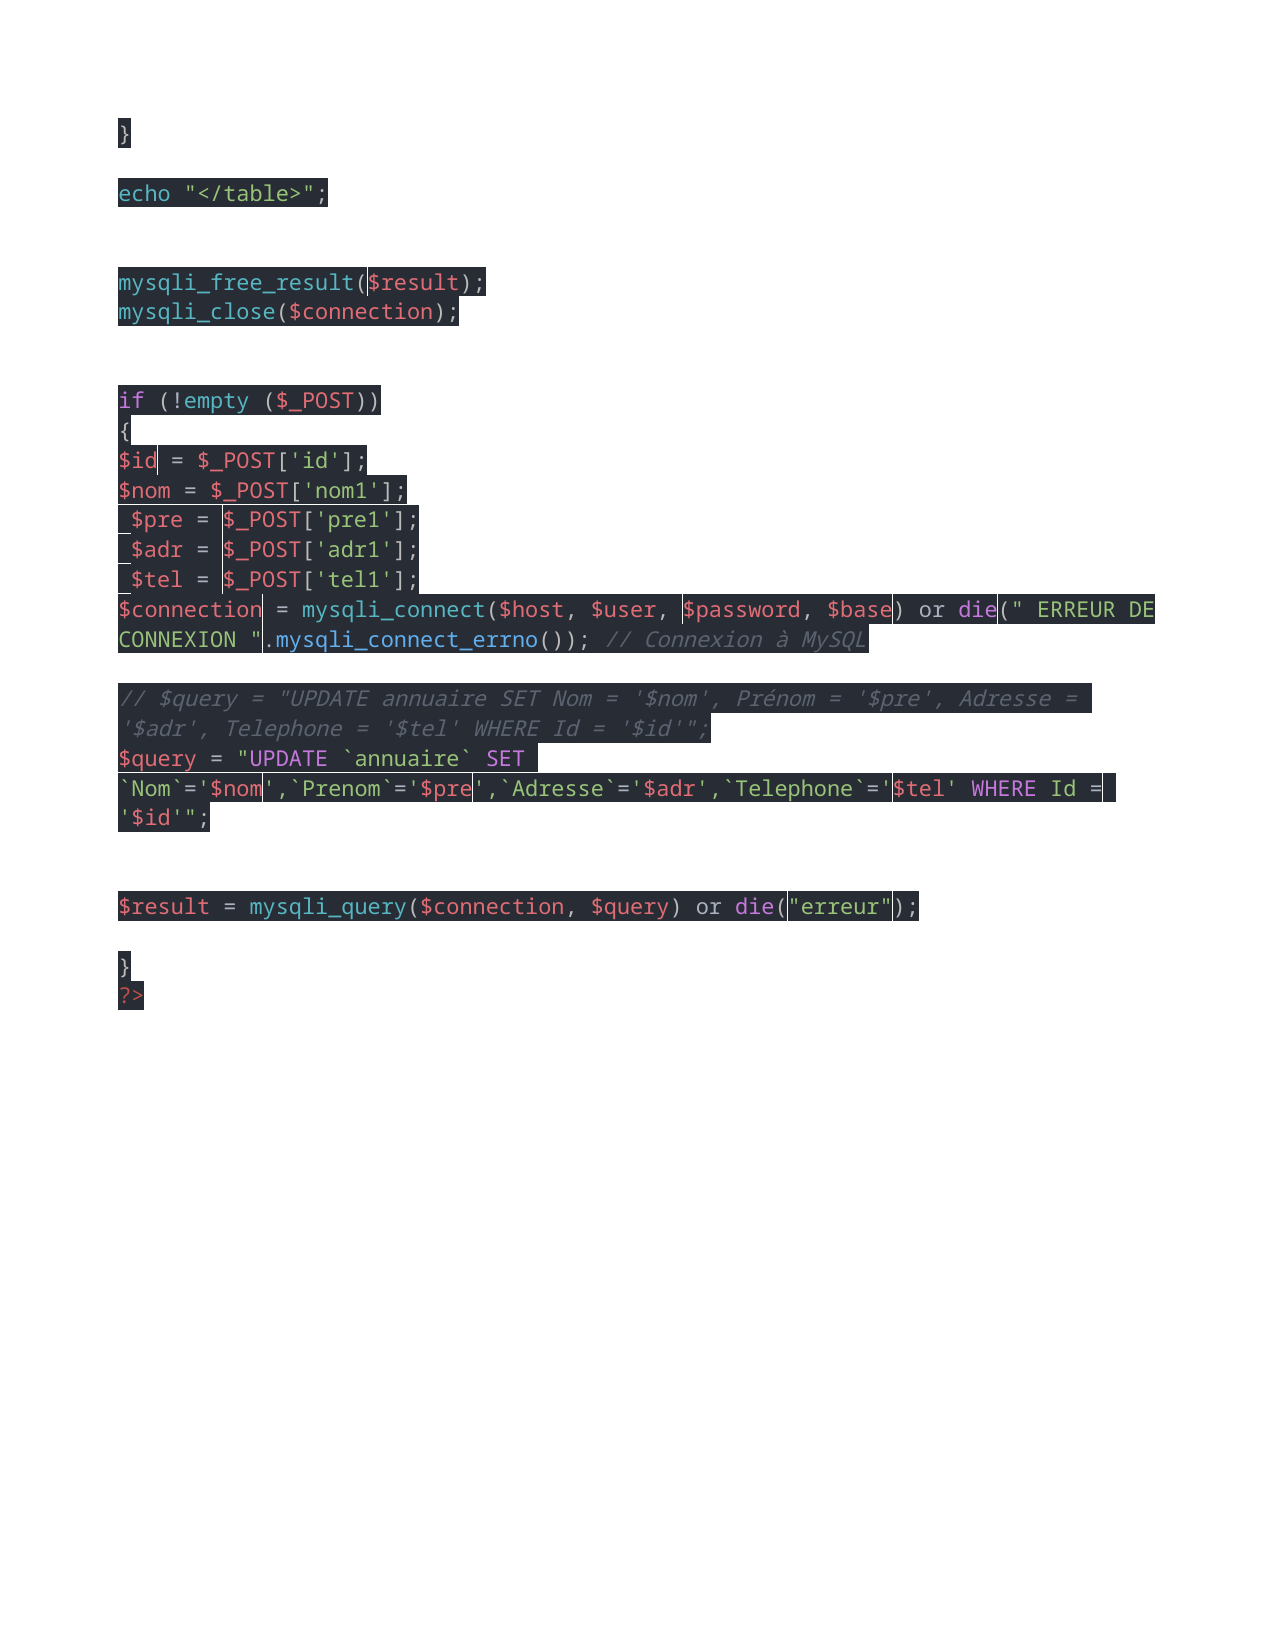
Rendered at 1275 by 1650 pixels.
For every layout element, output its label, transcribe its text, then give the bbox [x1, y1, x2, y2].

text $result = mysqli_query($connection, $query) or die("erreur"); [118, 891, 1157, 921]
text $nom = $_POST['nom1']; [118, 475, 1157, 504]
text $connection = mysqli_connect($host, $user, $password, $base) or die(" ERREUR DE CONNEXION ".mysqli_connect_errno()); // Connexion à MySQL [118, 594, 1157, 653]
text $id = $_POST['id']; [118, 445, 1157, 475]
text echo "</table>"; [118, 178, 1157, 207]
text $adr = $_POST['adr1']; [118, 534, 1157, 564]
text $pre = $_POST['pre1']; [118, 504, 1157, 534]
text ?> [118, 981, 1157, 1010]
text if (!empty ($_POST)) [118, 385, 1157, 415]
text { [118, 415, 1157, 445]
text } [118, 951, 1157, 981]
text mysqli_close($connection); [118, 296, 1157, 326]
text mysqli_free_result($result); [118, 267, 1157, 296]
text $query = "UPDATE `annuaire` SET `Nom`='$nom',`Prenom`='$pre',`Adresse`='$adr',`Telephone`='$tel' WHERE Id = '$id'"; [118, 743, 1157, 832]
text } [118, 118, 1157, 148]
text $tel = $_POST['tel1']; [118, 564, 1157, 594]
text // $query = "UPDATE annuaire SET Nom = '$nom', Prénom = '$pre', Adresse = '$adr', Telephone = '$tel' WHERE Id = '$id'"; [118, 683, 1157, 743]
